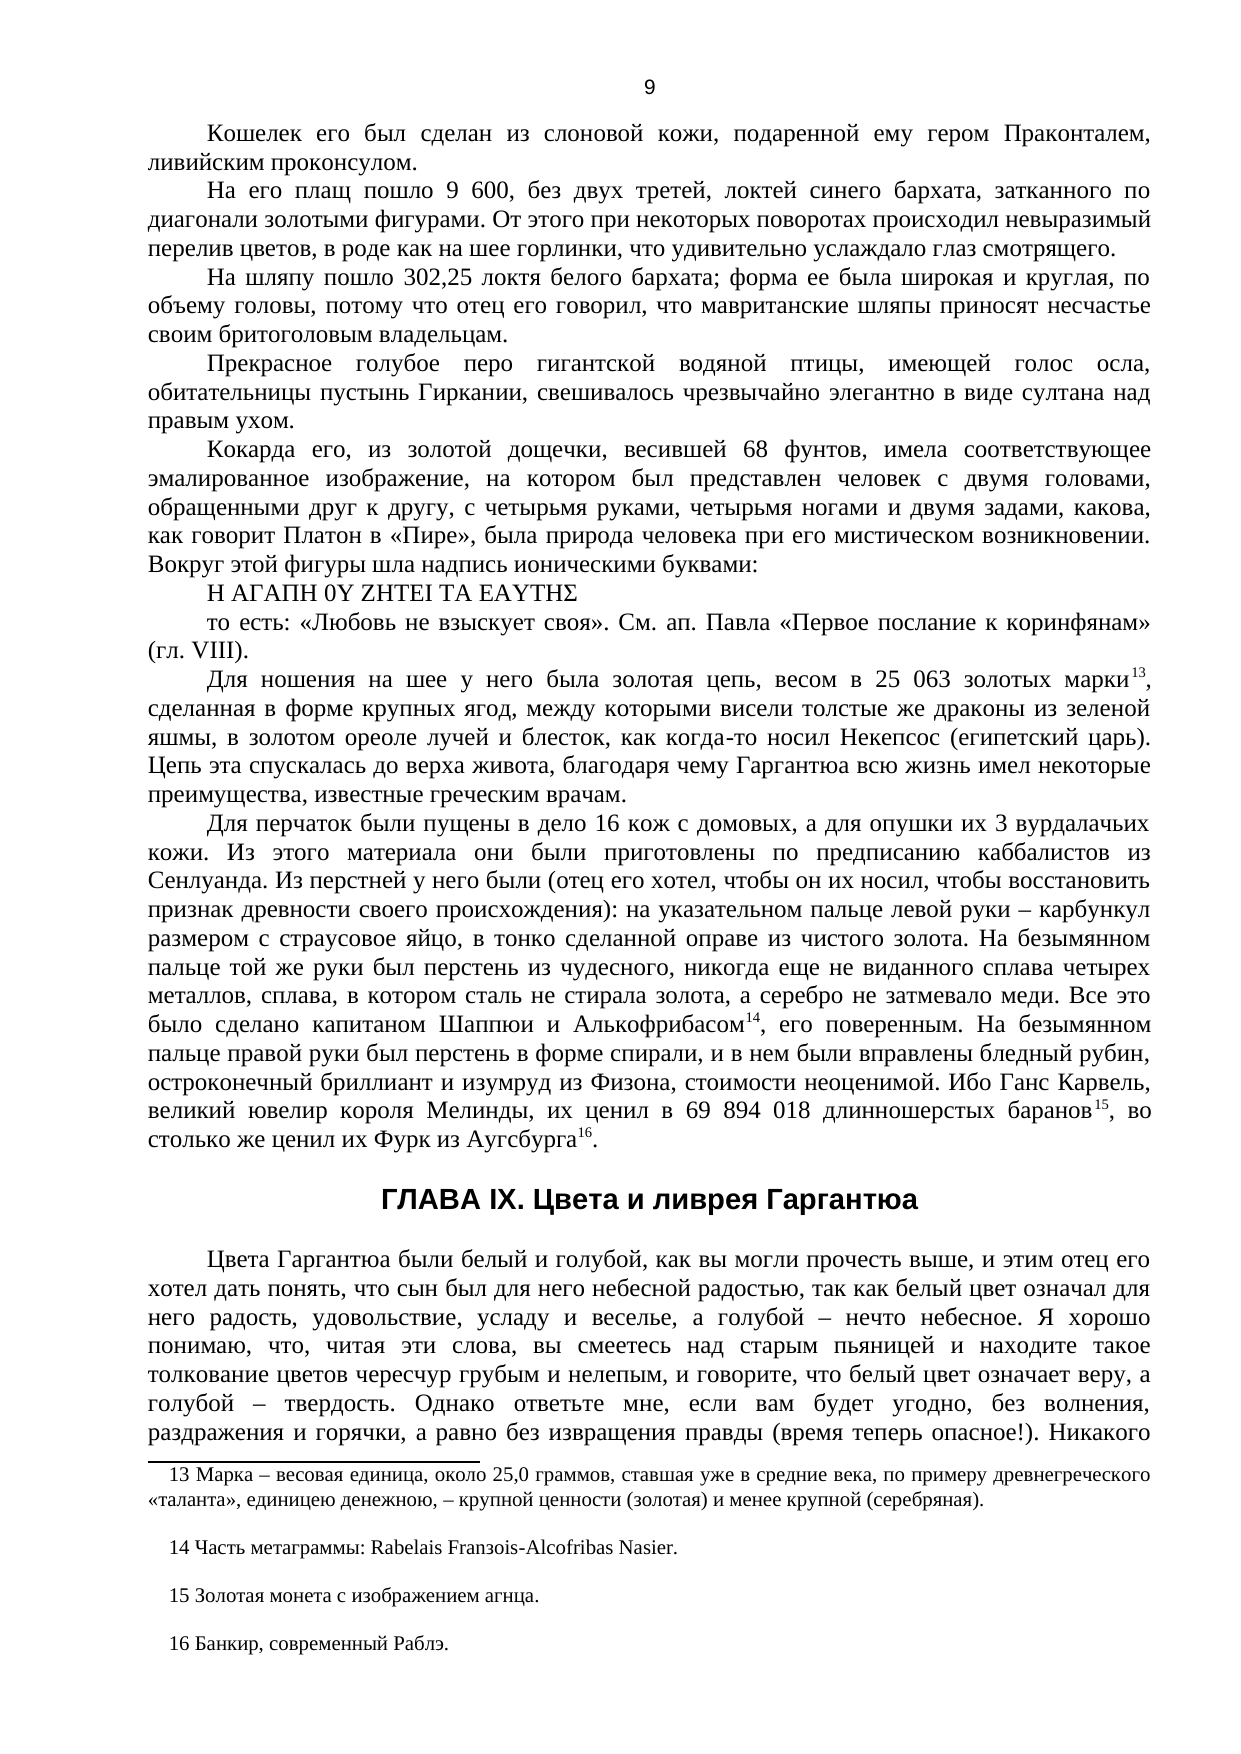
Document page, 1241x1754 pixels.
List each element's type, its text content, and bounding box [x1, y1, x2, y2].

text Для перчаток были пущены в дело 16 кож с домовых, а для опушки их 3 вурдалачьих кожи. Из этого материала они были приготовлены по предписанию каббалистов из Сенлуанда. Из перстней у него были (отец его хотел, чтобы он их носил, чтобы восстановить признак древности своего происхождения): на указательном пальце левой руки – карбункул размером с страусовое яйцо, в тонко сделанной оправе из чистого золота. На безымянном пальце той же руки был перстень из чудесного, никогда еще не виданного сплава четырех металлов, сплава, в котором сталь не стирала золота, а серебро не затмевало меди. Все это было сделано капитаном Шаппюи и Алькофрибасом, его поверенным. На безымянном пальце правой руки был перстень в форме спирали, и в нем были вправлены бледный рубин, остроконечный бриллиант и изумруд из Физона, стоимости неоценимой. Ибо Ганс Карвель, великий ювелир короля Мелинды, их ценил в 69 894 018 длинношерстых баранов, во столько же ценил их Фурк из Аугсбурга. [148, 808, 1152, 1153]
text Золотая монета с изображением агнца. [148, 1583, 1152, 1607]
text На его плащ пошло 9 600, без двух третей, локтей синего бархата, затканного по диагонали золотыми фигурами. От этого при некоторых поворотах происходил невыразимый перелив цветов, в роде как на шее горлинки, что удивительно услаждало глаз смотрящего. [148, 176, 1152, 262]
subtitle ГЛАВА IX. Цвета и ливрея Гаргантюа [148, 1182, 1152, 1215]
text Банкир, современный Раблэ. [148, 1631, 1152, 1655]
text Цвета Гаргантюа были белый и голубой, как вы могли прочесть выше, и этим отец его хотел дать понять, что сын был для него небесной радостью, так как белый цвет означал для него радость, удовольствие, усладу и веселье, а голубой – нечто небесное. Я хорошо понимаю, что, читая эти слова, вы смеетесь над старым пьяницей и находите такое толкование цветов чересчур грубым и нелепым, и говорите, что белый цвет означает веру, а голубой – твердость. Однако ответьте мне, если вам будет угодно, без волнения, раздражения и горячки, а равно без извращения правды (время теперь опасное!). Никакого [148, 1244, 1152, 1445]
text Марка – весовая единица, около 25,0 граммов, ставшая уже в средние века, по примеру древнегреческого «таланта», единицею денежною, – крупной ценности (золотая) и менее крупной (серебряная). [148, 1462, 1152, 1511]
text Кошелек его был сделан из слоновой кожи, подаренной ему гером Праконталем, ливийским проконсулом. [148, 118, 1152, 176]
text то есть: «Любовь не взыскует своя». См. ап. Павла «Первое послание к коринфянам» (гл. VIII). [148, 607, 1152, 664]
text На шляпу пошло 302,25 локтя белого бархата; форма ее была широкая и круглая, по объему головы, потому что отец его говорил, что мавританские шляпы приносят несчастье своим бритоголовым владельцам. [148, 262, 1152, 348]
text Для ношения на шее у него была золотая цепь, весом в 25 063 золотых марки, сделанная в форме крупных ягод, между которыми висели толстые же драконы из зеленой яшмы, в золотом ореоле лучей и блесток, как когда‑то носил Некепсос (египетский царь). Цепь эта спускалась до верха живота, благодаря чему Гаргантюа всю жизнь имел некоторые преимущества, известные греческим врачам. [148, 664, 1152, 808]
text Часть метаграммы: Rabelais Franзois‑Alcofribas Nasier. [148, 1534, 1152, 1559]
text Н АГАПН 0Y ZHTEI ТА ЕАYТНΣ [148, 578, 1152, 607]
text Кокарда его, из золотой дощечки, весившей 68 фунтов, имела соответствующее эмалированное изображение, на котором был представлен человек с двумя головами, обращенными друг к другу, с четырьмя руками, четырьмя ногами и двумя задами, какова, как говорит Платон в «Пире», была природа человека при его мистическом возникновении. Вокруг этой фигуры шла надпись ионическими буквами: [148, 434, 1152, 578]
text Прекрасное голубое перо гигантской водяной птицы, имеющей голос осла, обитательницы пустынь Гиркании, свешивалось чрезвычайно элегантно в виде султана над правым ухом. [148, 348, 1152, 434]
